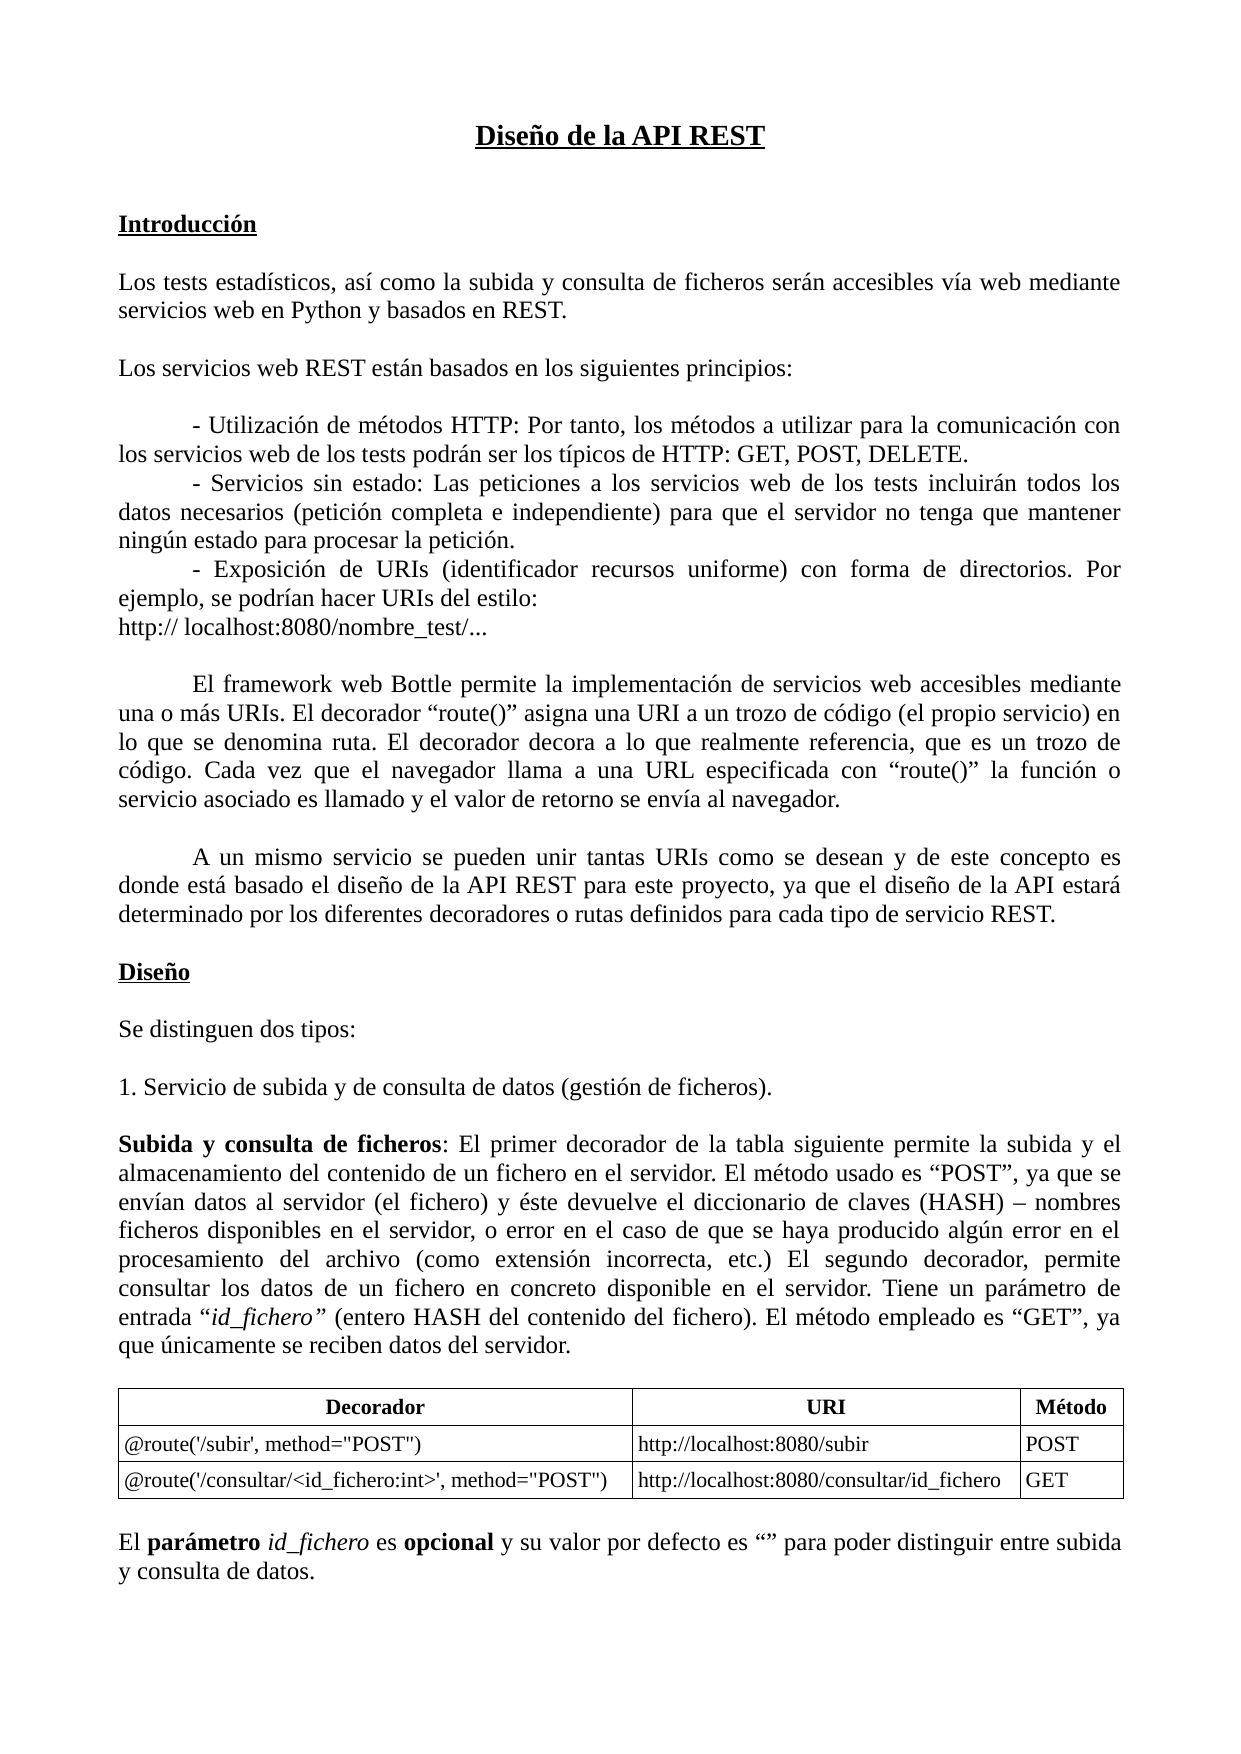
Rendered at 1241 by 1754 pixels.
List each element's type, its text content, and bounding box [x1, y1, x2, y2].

text Subida y consulta de ficheros: El primer decorador de la tabla siguiente permite la subida y el almacenamiento del contenido de un fichero en el servidor. El método usado es “POST”, ya que se envían datos al servidor (el fichero) y éste devuelve el diccionario de claves (HASH) – nombres ficheros disponibles en el servidor, o error en el caso de que se haya producido algún error en el procesamiento del archivo (como extensión incorrecta, etc.) El segundo decorador, permite consultar los datos de un fichero en concreto disponible en el servidor. Tiene un parámetro de entrada “id_fichero” (entero HASH del contenido del fichero). El método empleado es “GET”, ya que únicamente se reciben datos del servidor. [118, 1129, 1122, 1359]
text Se distinguen dos tipos: [118, 1014, 1122, 1043]
text 1. Servicio de subida y de consulta de datos (gestión de ficheros). [118, 1072, 1122, 1100]
text Los tests estadísticos, así como la subida y consulta de ficheros serán accesibles vía web mediante servicios web en Python y basados en REST. [118, 267, 1122, 324]
text El framework web Bottle permite la implementación de servicios web accesibles mediante una o más URIs. El decorador “route()” asigna una URI a un trozo de código (el propio servicio) en lo que se denomina ruta. El decorador decora a lo que realmente referencia, que es un trozo de código. Cada vez que el navegador llama a una URL especificada con “route()” la función o servicio asociado es llamado y el valor de retorno se envía al navegador. [118, 669, 1122, 813]
table_cell @route('/subir', method="POST") [119, 1426, 632, 1461]
text Diseño de la API REST [118, 118, 1122, 152]
text Los servicios web REST están basados en los siguientes principios: [118, 353, 1122, 382]
text Introducción [118, 209, 1122, 238]
text - Servicios sin estado: Las peticiones a los servicios web de los tests incluirán todos los datos necesarios (petición completa e independiente) para que el servidor no tenga que mantener ningún estado para procesar la petición. [118, 468, 1122, 554]
table_cell http://localhost:8080/consultar/id_fichero [633, 1462, 1020, 1498]
text El parámetro id_fichero es opcional y su valor por defecto es “” para poder distinguir entre subida y consulta de datos. [118, 1527, 1122, 1584]
table_header URI [633, 1389, 1020, 1425]
text - Utilización de métodos HTTP: Por tanto, los métodos a utilizar para la comunicación con los servicios web de los tests podrán ser los típicos de HTTP: GET, POST, DELETE. [118, 410, 1122, 468]
table_header Decorador [119, 1389, 632, 1425]
table_cell POST [1021, 1426, 1123, 1461]
text A un mismo servicio se pueden unir tantas URIs como se desean y de este concepto es donde está basado el diseño de la API REST para este proyecto, ya que el diseño de la API estará determinado por los diferentes decoradores o rutas definidos para cada tipo de servicio REST. [118, 842, 1122, 928]
text - Exposición de URIs (identificador recursos uniforme) con forma de directorios. Por ejemplo, se podrían hacer URIs del estilo: [118, 554, 1122, 612]
table_cell @route('/consultar/<id_fichero:int>', method="POST") [119, 1462, 632, 1498]
table_cell http://localhost:8080/subir [633, 1426, 1020, 1461]
table_cell GET [1021, 1462, 1123, 1498]
table_header Método [1021, 1389, 1123, 1425]
text Diseño [118, 957, 1122, 985]
text http:// localhost:8080/nombre_test/... [118, 612, 1122, 640]
